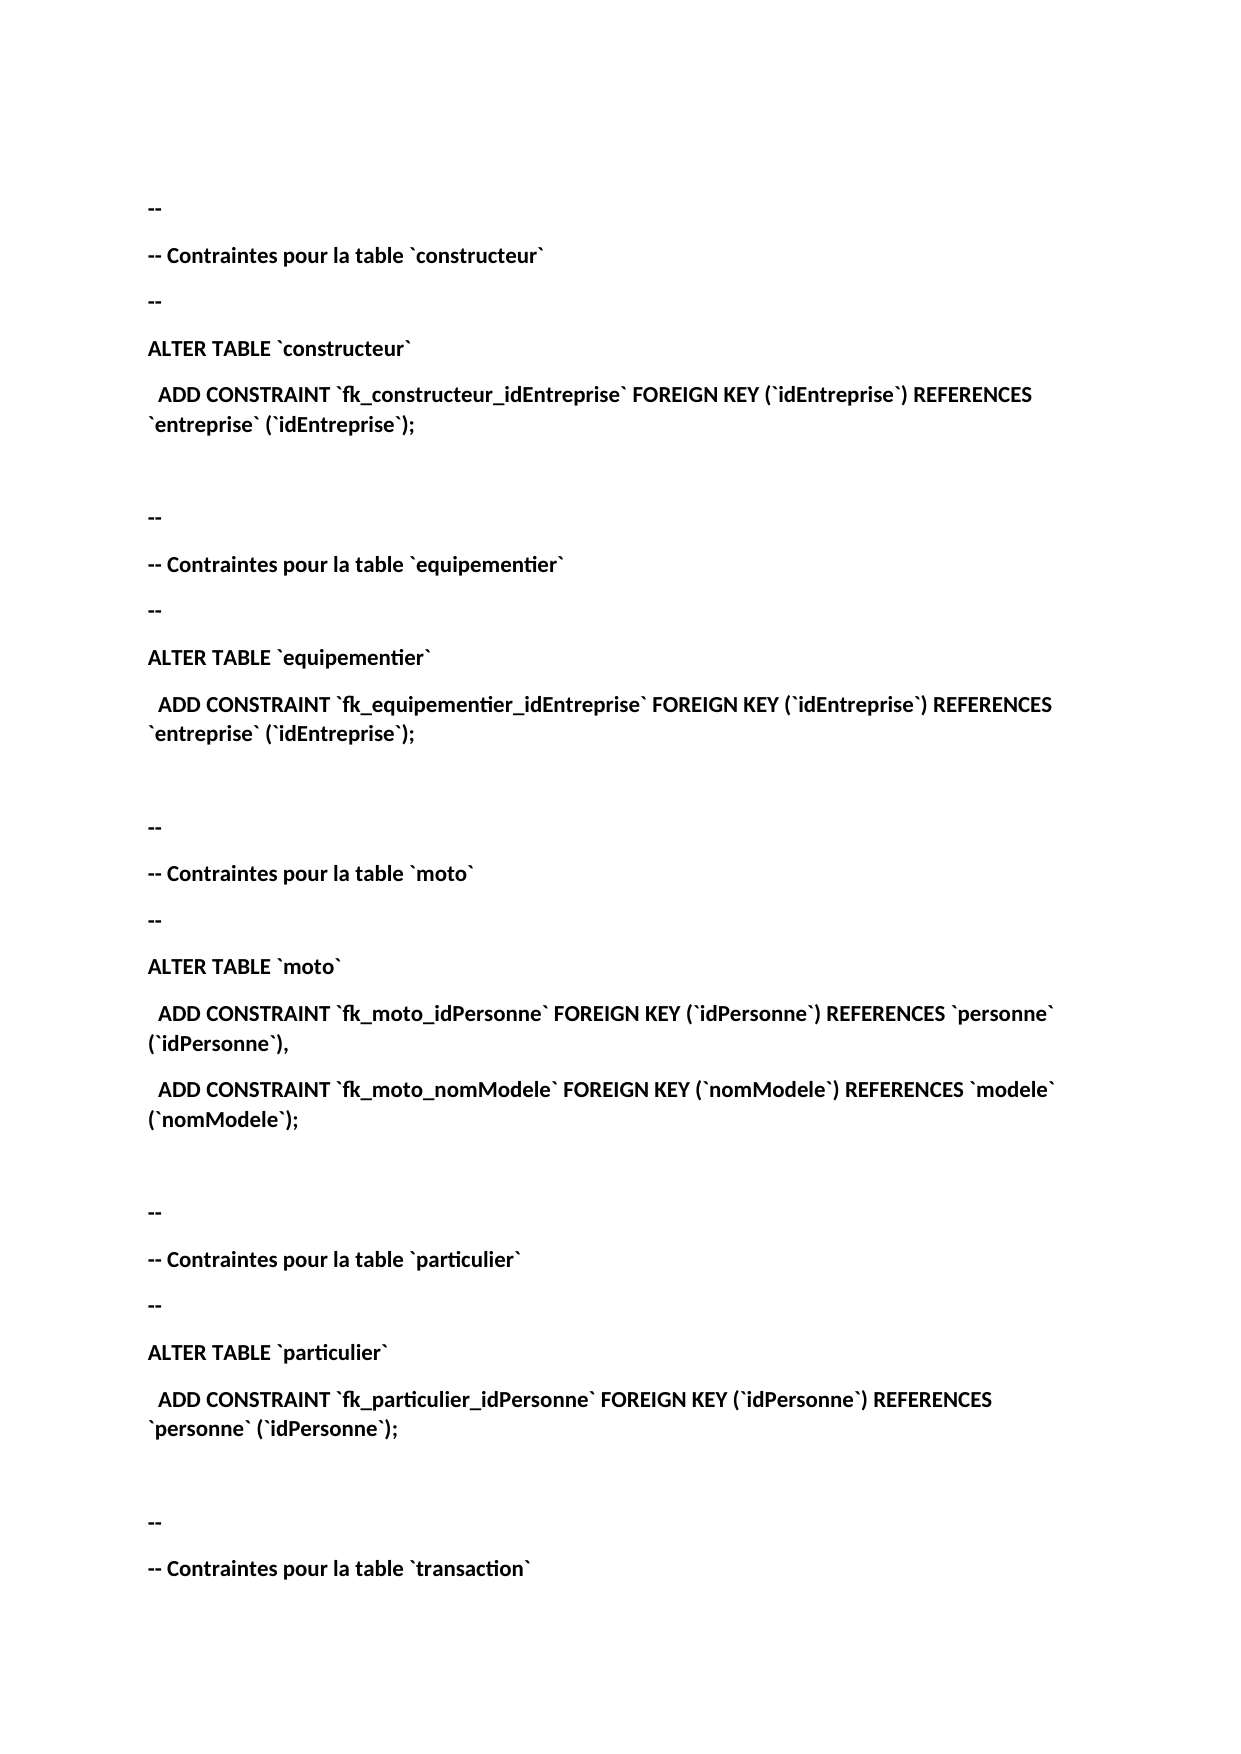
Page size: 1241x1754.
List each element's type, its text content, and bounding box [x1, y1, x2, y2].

text -- Contraintes pour la table `transaction` [148, 1554, 1093, 1582]
text ADD CONSTRAINT `fk_moto_idPersonne` FOREIGN KEY (`idPersonne`) REFERENCES `personne` (`idPersonne`), [148, 999, 1093, 1057]
text -- Contraintes pour la table `equipementier` [148, 550, 1093, 578]
text ADD CONSTRAINT `fk_particulier_idPersonne` FOREIGN KEY (`idPersonne`) REFERENCES `personne` (`idPersonne`); [148, 1385, 1093, 1443]
text -- [148, 597, 1093, 624]
text -- [148, 1508, 1093, 1536]
text -- [148, 503, 1093, 531]
text -- [148, 1292, 1093, 1319]
text -- Contraintes pour la table `moto` [148, 859, 1093, 887]
text ALTER TABLE `constructeur` [148, 334, 1093, 362]
text ALTER TABLE `particulier` [148, 1338, 1093, 1366]
text ALTER TABLE `moto` [148, 952, 1093, 980]
text -- [148, 906, 1093, 934]
text ADD CONSTRAINT `fk_moto_nomModele` FOREIGN KEY (`nomModele`) REFERENCES `modele` (`nomModele`); [148, 1075, 1093, 1133]
text -- Contraintes pour la table `particulier` [148, 1245, 1093, 1273]
text ADD CONSTRAINT `fk_constructeur_idEntreprise` FOREIGN KEY (`idEntreprise`) REFERENCES `entreprise` (`idEntreprise`); [148, 380, 1093, 438]
text -- [148, 1198, 1093, 1226]
text -- [148, 287, 1093, 315]
text -- [148, 194, 1093, 222]
text ADD CONSTRAINT `fk_equipementier_idEntreprise` FOREIGN KEY (`idEntreprise`) REFERENCES `entreprise` (`idEntreprise`); [148, 690, 1093, 748]
text -- [148, 813, 1093, 841]
text -- Contraintes pour la table `constructeur` [148, 241, 1093, 269]
text ALTER TABLE `equipementier` [148, 643, 1093, 671]
